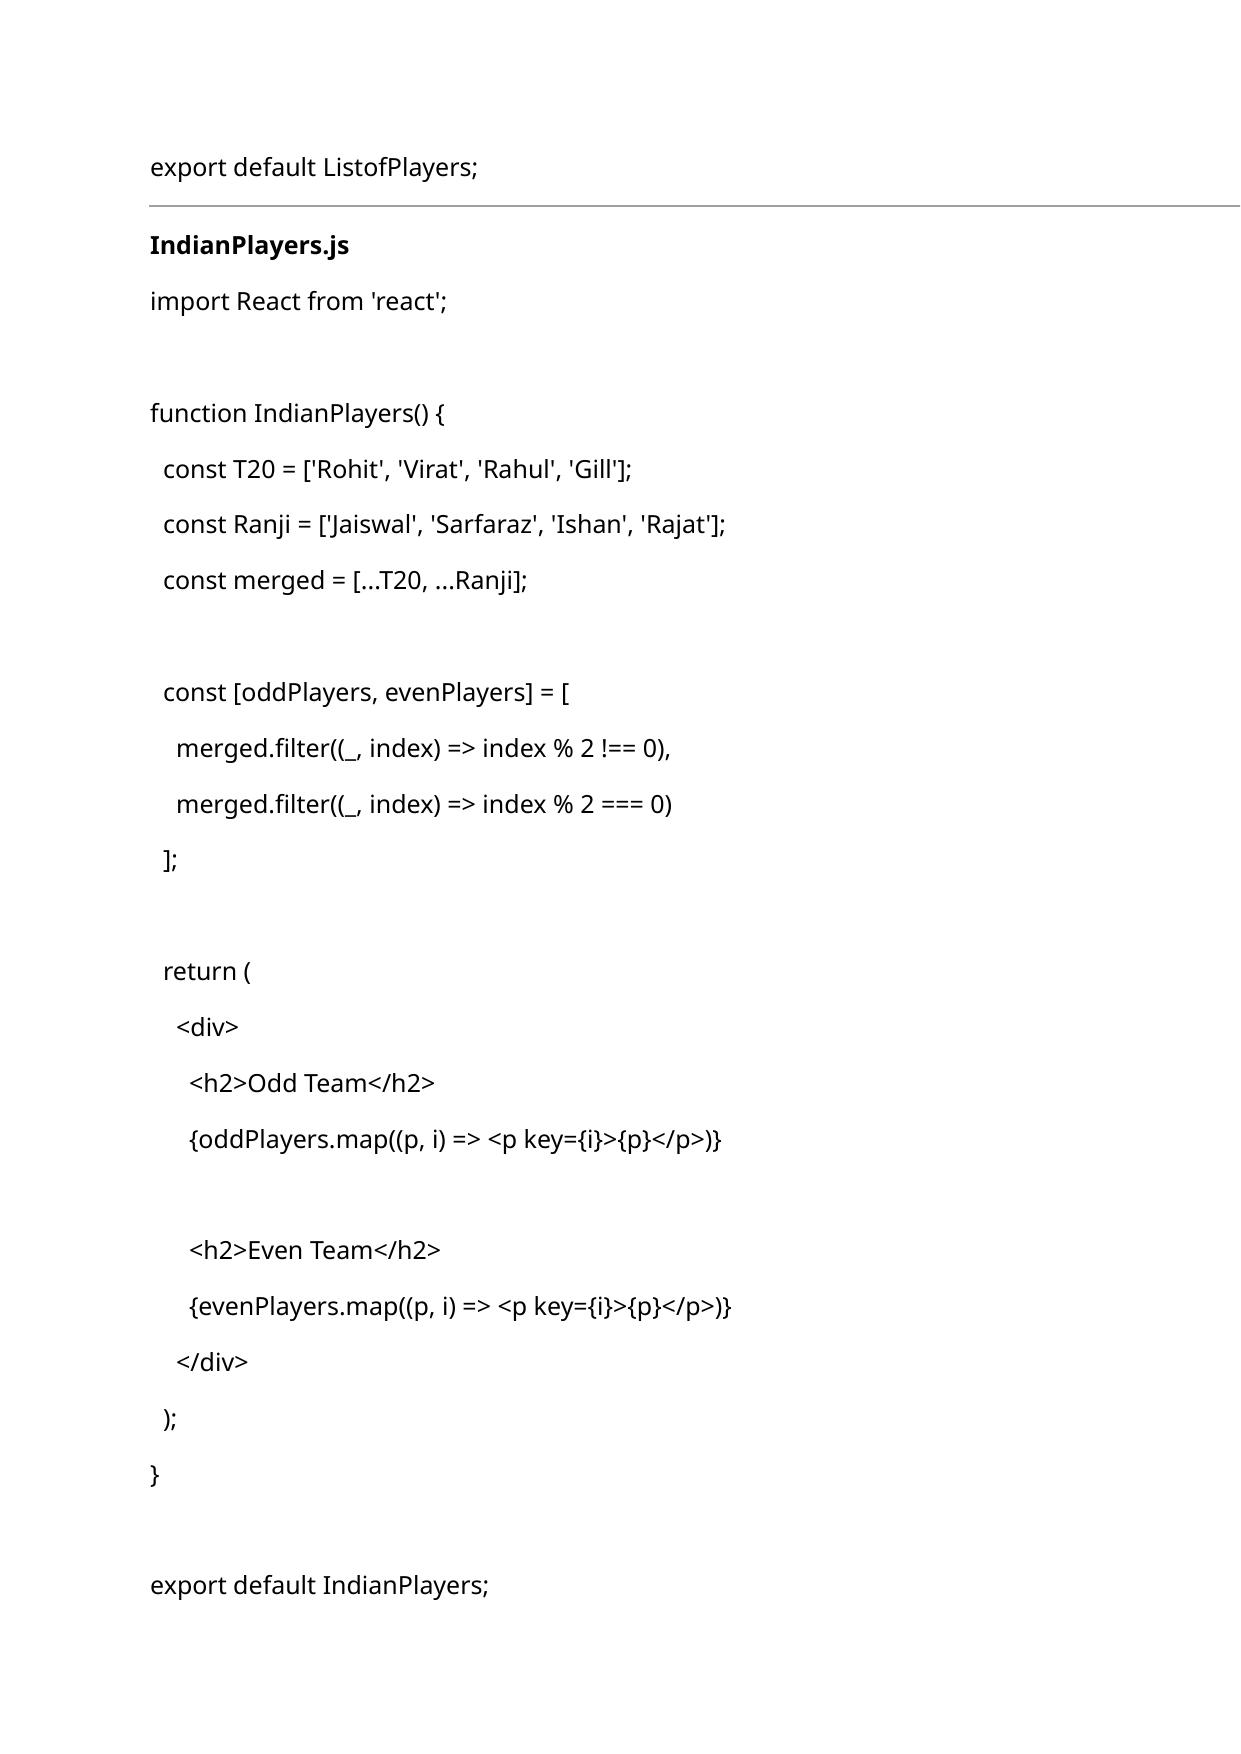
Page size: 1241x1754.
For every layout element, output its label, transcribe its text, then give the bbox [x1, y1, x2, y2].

text function IndianPlayers() { [150, 395, 1090, 429]
text merged.filter((_, index) => index % 2 !== 0), [150, 730, 1090, 764]
text <div> [150, 1009, 1090, 1044]
text const [oddPlayers, evenPlayers] = [ [150, 674, 1090, 709]
text const T20 = ['Rohit', 'Virat', 'Rahul', 'Gill']; [150, 451, 1090, 485]
text ); [150, 1400, 1090, 1434]
text {oddPlayers.map((p, i) => <p key={i}>{p}</p>)} [150, 1121, 1090, 1155]
text export default IndianPlayers; [150, 1568, 1090, 1602]
text return ( [150, 954, 1090, 988]
text const Ranji = ['Jaiswal', 'Sarfaraz', 'Ishan', 'Rajat']; [150, 507, 1090, 541]
text IndianPlayers.js [150, 228, 1090, 262]
text <h2>Odd Team</h2> [150, 1065, 1090, 1099]
text import React from 'react'; [150, 284, 1090, 318]
text {evenPlayers.map((p, i) => <p key={i}>{p}</p>)} [150, 1289, 1090, 1323]
text } [150, 1456, 1090, 1490]
text </div> [150, 1344, 1090, 1379]
text ]; [150, 842, 1090, 876]
text export default ListofPlayers; [150, 150, 1090, 184]
text const merged = [...T20, ...Ranji]; [150, 563, 1090, 597]
text merged.filter((_, index) => index % 2 === 0) [150, 786, 1090, 820]
text <h2>Even Team</h2> [150, 1233, 1090, 1267]
